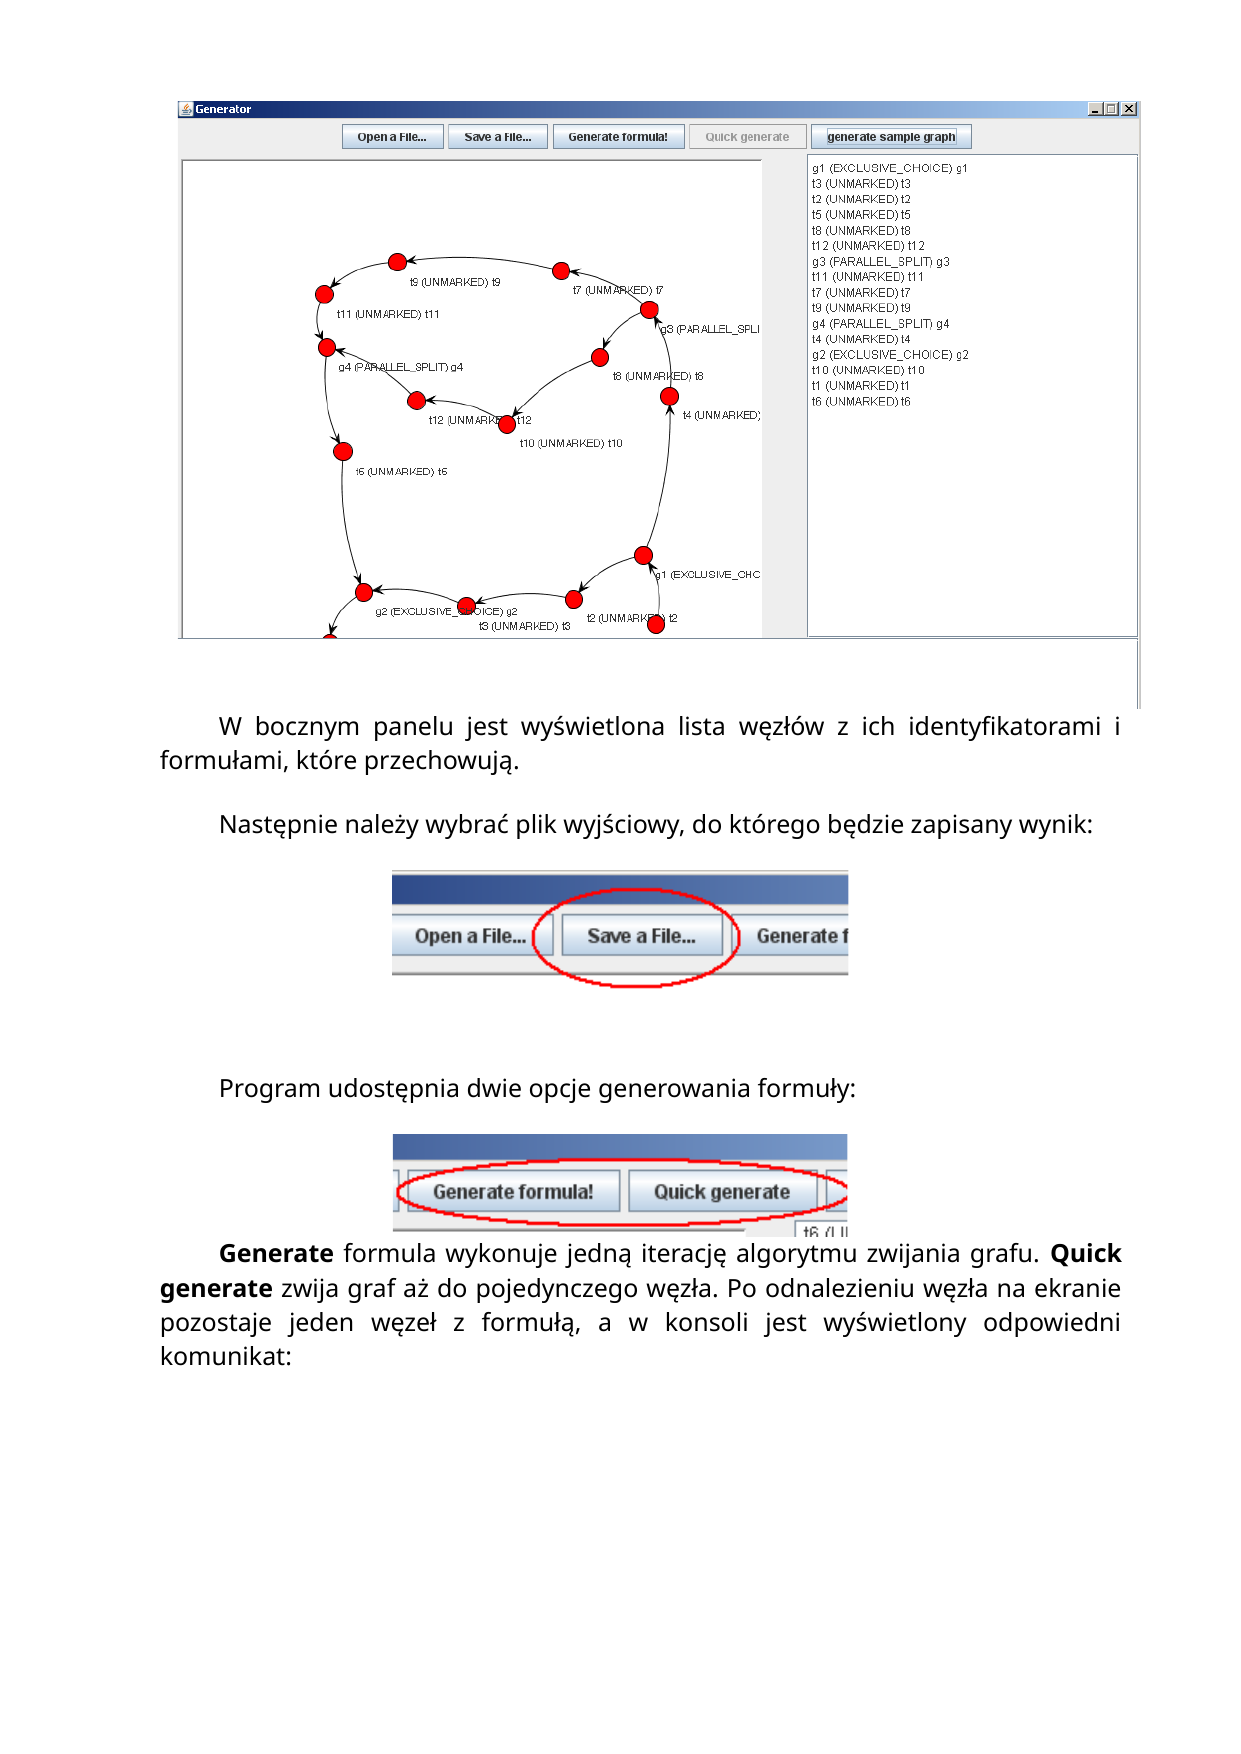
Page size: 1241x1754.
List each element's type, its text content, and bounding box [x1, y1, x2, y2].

text Generate formula wykonuje jedną iterację algorytmu zwijania grafu. Quick generate zwija graf aż do pojedynczego węzła. Po odnalezieniu węzła na ekranie pozostaje jeden węzeł z formułą, a w konsoli jest wyświetlony odpowiedni komunikat: [159, 1134, 1122, 1372]
text Program udostępnia dwie opcje generowania formuły: [159, 1071, 1122, 1105]
text Następnie należy wybrać plik wyjściowy, do którego będzie zapisany wynik: [159, 806, 1122, 840]
text W bocznym panelu jest wyświetlona lista węzłów z ich identyfikatorami i formułami, które przechowują. [159, 118, 1122, 777]
